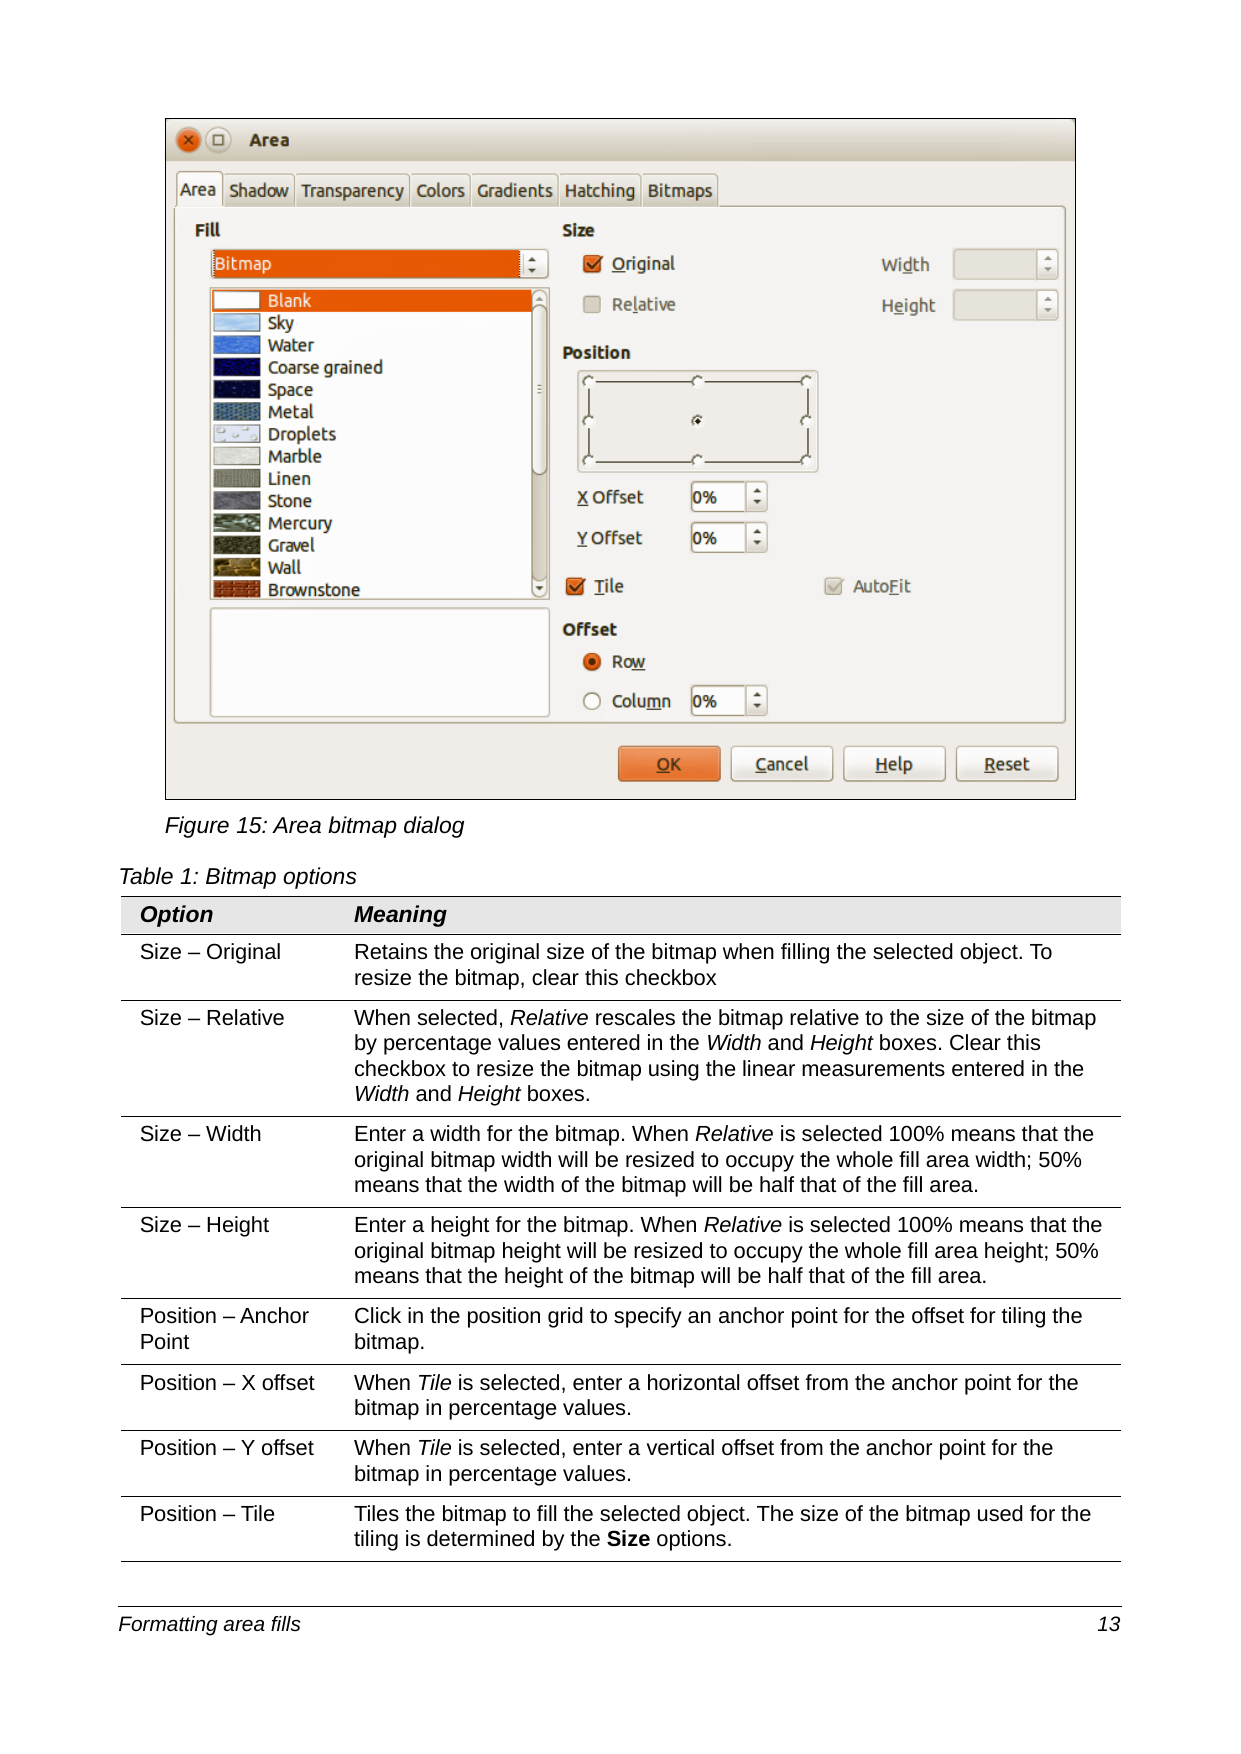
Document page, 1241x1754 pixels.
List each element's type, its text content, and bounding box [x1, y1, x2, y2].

table_cell Enter a width for the bitmap. When Relative is selected 100% means that the original bitmap width will be resized to occupy the whole fill area width; 50% means that the width of the bitmap will be half that of the fill area. [336, 1117, 1121, 1207]
table_cell Size – Relative [121, 1001, 336, 1116]
table_header Option [121, 897, 336, 933]
picture [166, 119, 1075, 799]
table_cell Click in the position grid to specify an anchor point for the offset for tiling the bitmap. [336, 1299, 1121, 1364]
text Figure 15: Area bitmap dialog [164, 812, 1076, 838]
table_cell When Tile is selected, enter a horizontal offset from the anchor point for the bitmap in percentage values. [336, 1365, 1121, 1429]
table_header Meaning [336, 897, 1121, 933]
table_cell Position – Y offset [121, 1431, 336, 1496]
table_cell Size – Height [121, 1208, 336, 1298]
table_cell Size – Original [121, 935, 336, 999]
table_cell When selected, Relative rescales the bitmap relative to the size of the bitmap by percentage values entered in the Width and Height boxes. Clear this checkbox to resize the bitmap using the linear measurements entered in the Width and Height boxes. [336, 1001, 1121, 1116]
table_cell Size – Width [121, 1117, 336, 1207]
table_cell Position – Anchor Point [121, 1299, 336, 1364]
table_cell Position – Tile [121, 1497, 336, 1561]
table_cell When Tile is selected, enter a vertical offset from the anchor point for the bitmap in percentage values. [336, 1431, 1121, 1496]
table_cell Retains the original size of the bitmap when filling the selected object. To resize the bitmap, clear this checkbox [336, 935, 1121, 999]
table_cell Enter a height for the bitmap. When Relative is selected 100% means that the original bitmap height will be resized to occupy the whole fill area height; 50% means that the height of the bitmap will be half that of the fill area. [336, 1208, 1121, 1298]
text Table 1: Bitmap options [118, 863, 1122, 889]
table_cell Tiles the bitmap to fill the selected object. The size of the bitmap used for the tiling is determined by the Size options. [336, 1497, 1121, 1561]
table_cell Position – X offset [121, 1365, 336, 1429]
